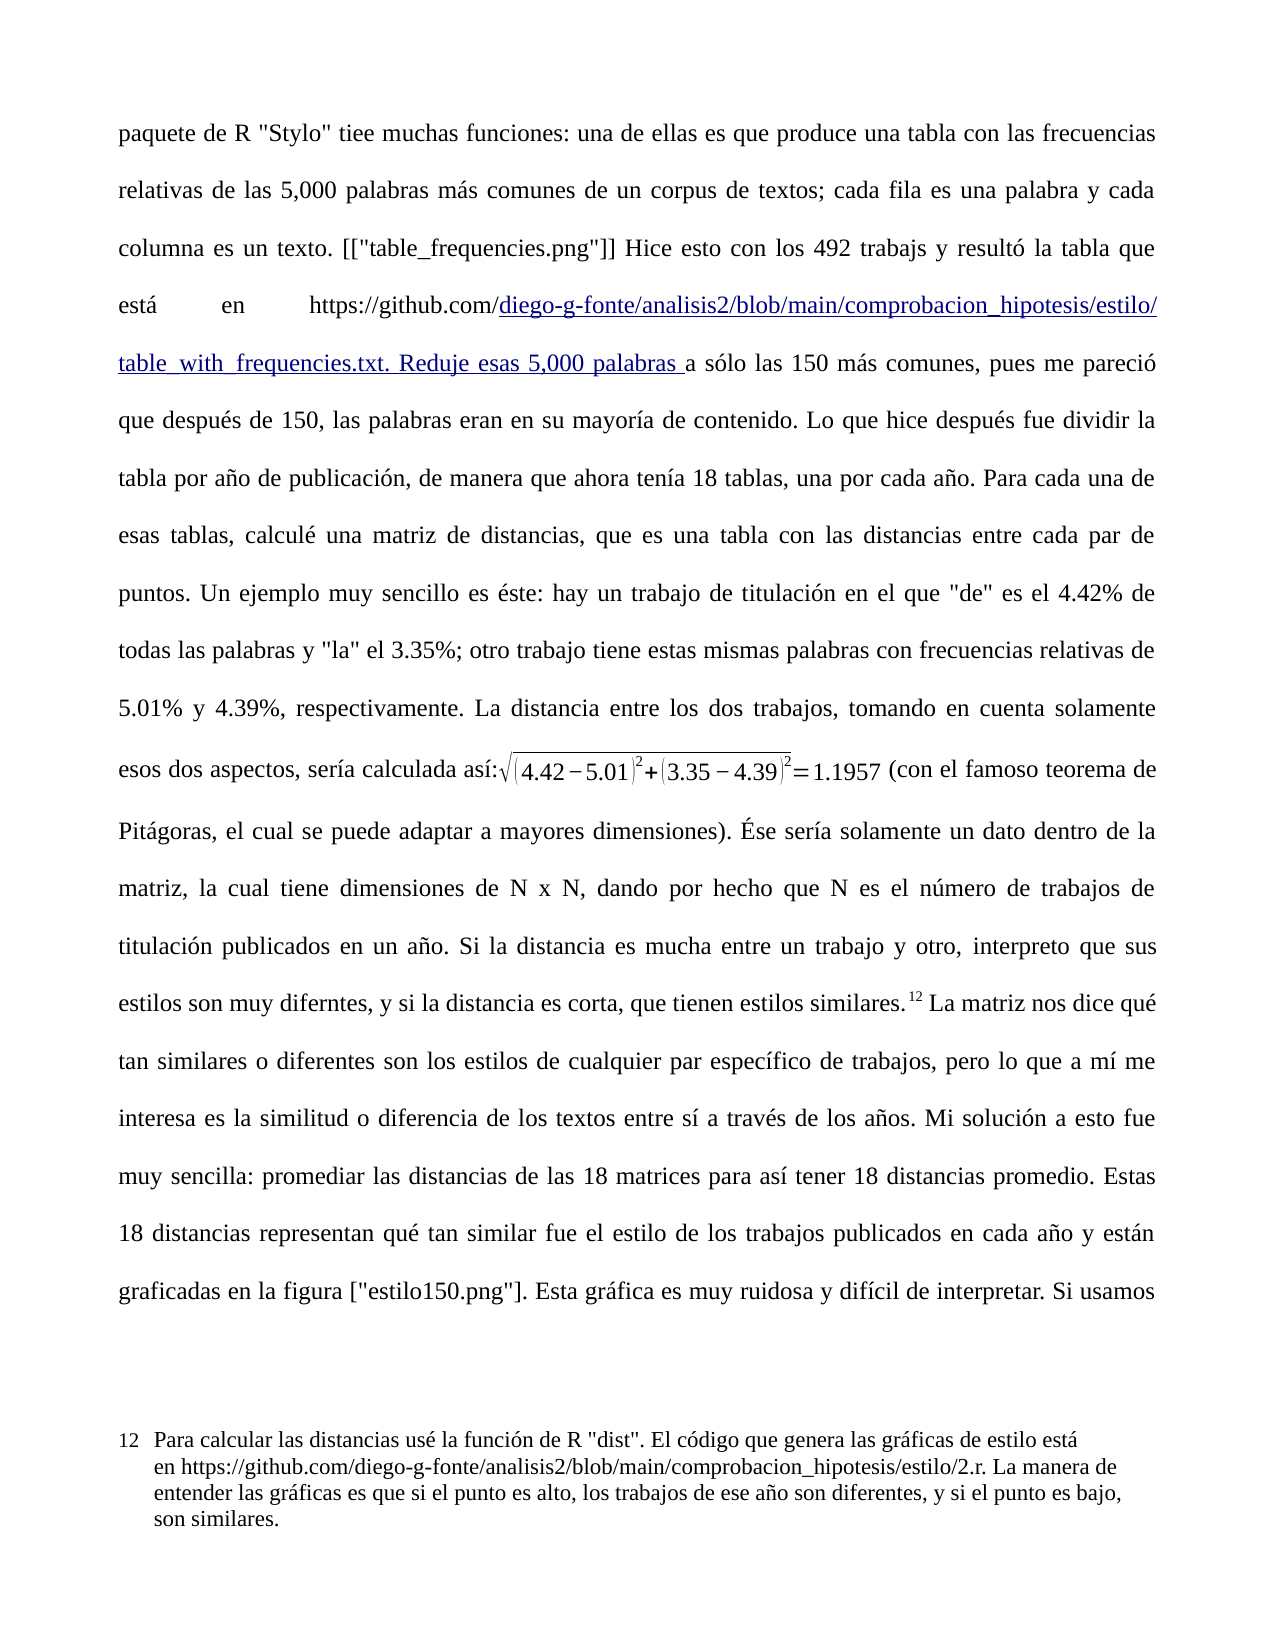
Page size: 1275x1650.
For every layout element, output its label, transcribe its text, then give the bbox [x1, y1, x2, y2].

text Para calcular las distancias usé la función de R "dist". El código que genera las gráficas de estilo está en https://github.com/diego-g-fonte/analisis2/blob/main/comprobacion_hipotesis/estilo/2.r. La manera de entender las gráficas es que si el punto es alto, los trabajos de ese año son diferentes, y si el punto es bajo, son similares. [118, 1426, 1157, 1532]
text paquete de R "Stylo" tiee muchas funciones: una de ellas es que produce una tabla con las frecuencias relativas de las 5,000 palabras más comunes de un corpus de textos; cada fila es una palabra y cada columna es un texto. [["table_frequencies.png"]] ￹Hice esto con los 492 trabajs ￹y resultó la tabla que está en https://github.com/diego-g-fonte/analisis2/blob/main/comprobacion_hipotesis/estilo/table_with_frequencies.txt. Reduje esas 5,000 palabras a sólo las 150 más comunes, pues me pareció que después de 150, las palabras eran en su mayoría de contenido. Lo que hice después fue dividir la tabla por año de publicación, de manera que ahora tenía 18 tablas, una por cada año. Para cada una de esas tablas, calculé una matriz de distancias, que es una tabla con las distancias entre cada par de puntos. Un ejemplo muy sencillo es éste: hay un trabajo de titulación en el que "de" es el 4.42% de todas las palabras y "la" el 3.35%; otro trabajo tiene estas mismas palabras con frecuencias relativas de 5.01% y 4.39%, respectivamente. La distancia entre los dos trabajos, tomando en cuenta solamente esos dos aspectos, sería calculada así: (con el famoso teorema de Pitágoras, el cual se puede adaptar a mayores dimensiones). Ése sería solamente un dato dentro de la matriz, la cual tiene dimensiones de N x N, dando por hecho que N es el número de trabajos de titulación publicados en un año. Si la distancia es mucha entre un trabajo y otro, interpreto q￹ue sus estilos son muy diferntes, y si la distancia es corta, que tienen estilos similares. La matriz nos dice qué tan similares o diferentes son los estilos de cualquier par específico de trabajos, pero lo que a mí me interesa es la similitud o diferencia de los textos entre sí a través de los años. Mi solución a esto fue muy sencilla: promediar las distancias de las 18 matrices para así tener 18 distancias promedio. Estas 18 distancias representan qué tan similar fue el estilo de los trabajos publicados en cada año y están graficadas en la figura ["estilo150.png"]. Esta gráfica es muy ruidosa y difícil de interpretar. Si usamos [118, 118, 1157, 1362]
